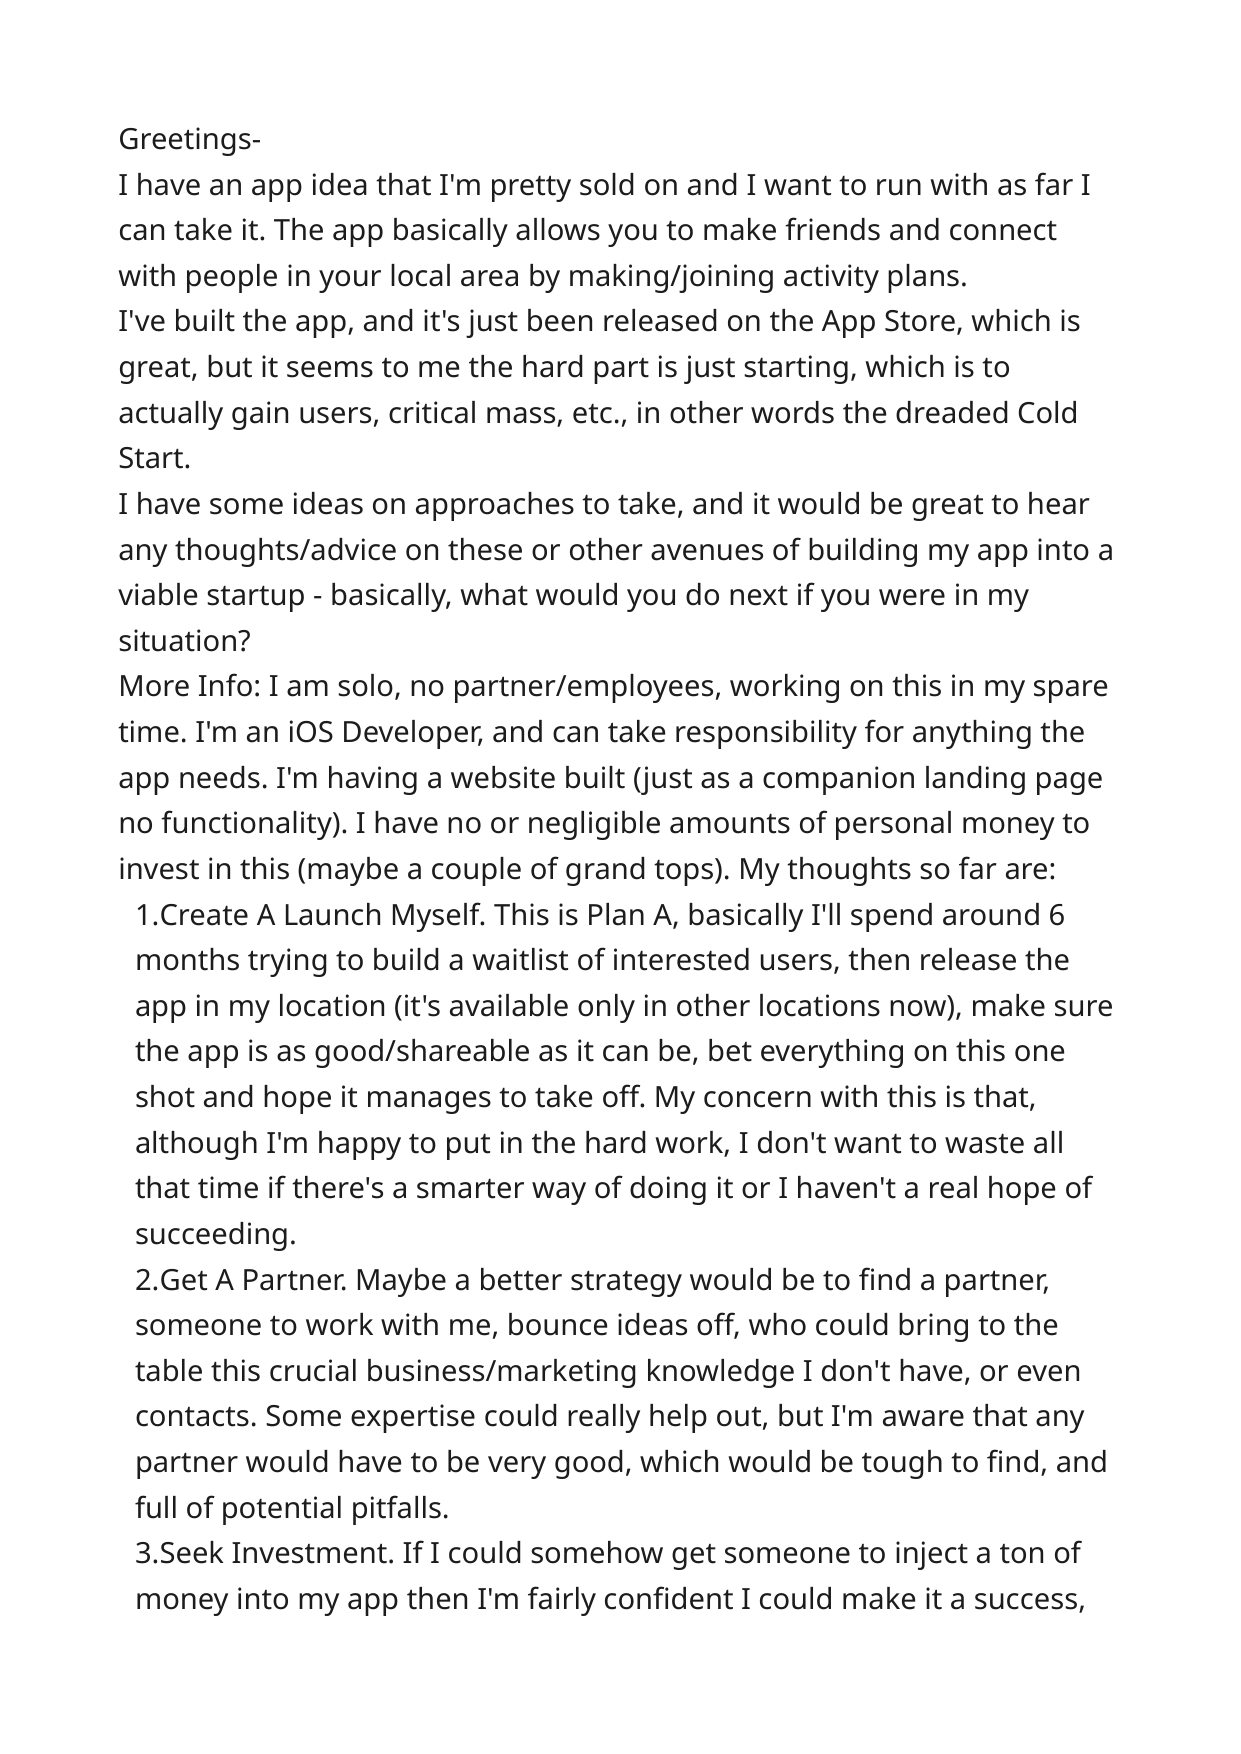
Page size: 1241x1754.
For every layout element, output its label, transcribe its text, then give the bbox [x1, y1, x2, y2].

list Create A Launch Myself. This is Plan A, basically I'll spend around 6 months trying to build a waitlist of interested users, then release the app in my location (it's available only in other locations now), make sure the app is as good/shareable as it can be, bet everything on this one shot and hope it manages to take off. My concern with this is that, although I'm happy to put in the hard work, I don't want to waste all that time if there's a smarter way of doing it or I haven't a real hope of succeeding. [118, 894, 1122, 1253]
list Seek Investment. If I could somehow get someone to inject a ton of money into my app then I'm fairly confident I could make it a success, [118, 1532, 1122, 1618]
text I have an app idea that I'm pretty sold on and I want to run with as far I can take it. The app basically allows you to make friends and connect with people in your local area by making/joining activity plans. [118, 164, 1122, 295]
text I have some ideas on approaches to take, and it would be great to hear any thoughts/advice on these or other avenues of building my app into a viable startup - basically, what would you do next if you were in my situation? [118, 483, 1122, 660]
text More Info: I am solo, no partner/employees, working on this in my spare time. I'm an iOS Developer, and can take responsibility for anything the app needs. I'm having a website built (just as a companion landing page no functionality). I have no or negligible amounts of personal money to invest in this (maybe a couple of grand tops). My thoughts so far are: [118, 666, 1122, 888]
text I've built the app, and it's just been released on the App Store, which is great, but it seems to me the hard part is just starting, which is to actually gain users, critical mass, etc., in other words the dreaded Cold Start. [118, 301, 1122, 477]
text Greetings- [118, 118, 1122, 158]
list Get A Partner. Maybe a better strategy would be to find a partner, someone to work with me, bounce ideas off, who could bring to the table this crucial business/marketing knowledge I don't have, or even contacts. Some expertise could really help out, but I'm aware that any partner would have to be very good, which would be tough to find, and full of potential pitfalls. [118, 1259, 1122, 1527]
